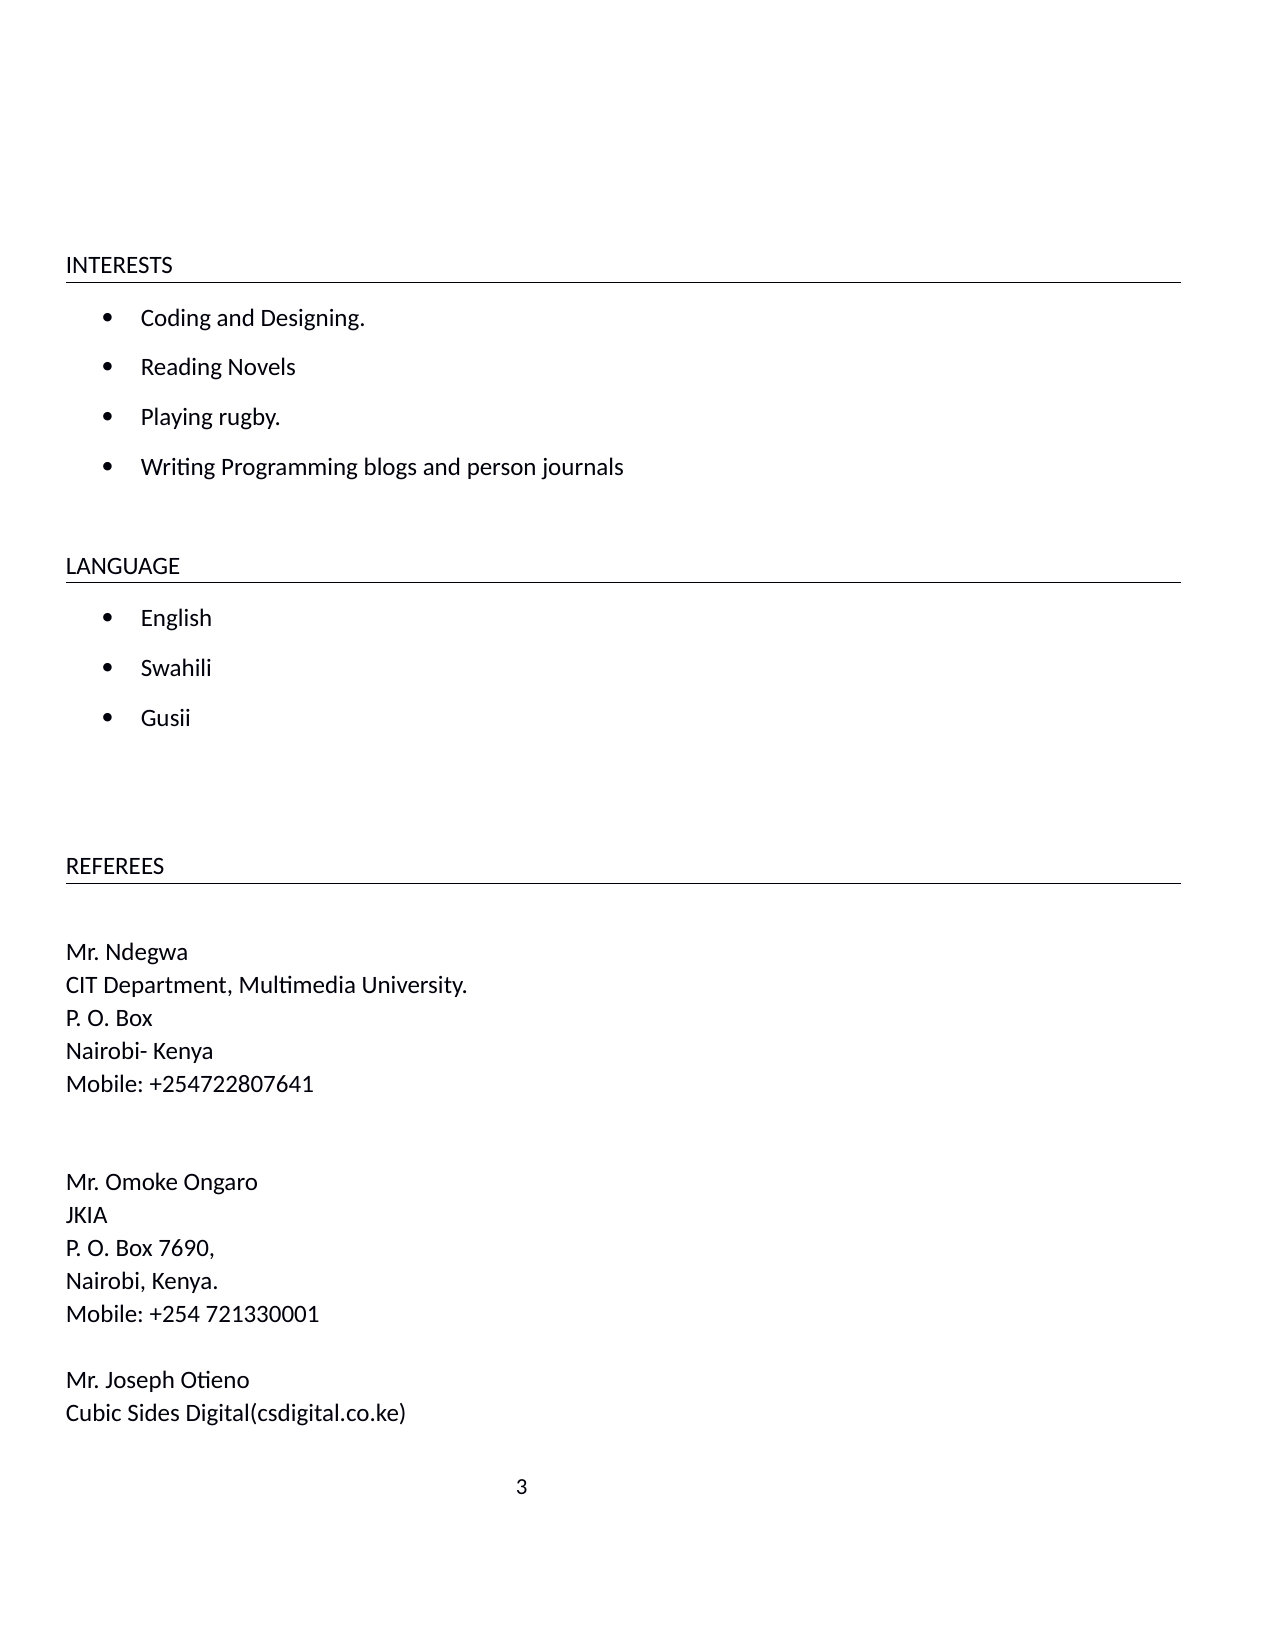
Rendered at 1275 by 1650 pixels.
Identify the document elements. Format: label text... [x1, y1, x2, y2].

text P. O. Box [66, 1002, 1181, 1032]
text Mr. Ndegwa [66, 936, 1181, 967]
list English [103, 602, 1181, 633]
text Mr. Joseph Otieno [66, 1364, 1181, 1394]
text CIT Department, Multimedia University. [66, 969, 1181, 999]
text Mobile: +254722807641 [66, 1068, 1181, 1098]
list Playing rugby. [103, 401, 1181, 432]
text Nairobi- Kenya [66, 1035, 1181, 1065]
text Mr. Omoke Ongaro [66, 1166, 1181, 1197]
text LANGUAGE [66, 550, 1181, 582]
text REFEREES [66, 850, 1181, 883]
text Nairobi, Kenya. [66, 1265, 1181, 1296]
text Mobile: +254 721330001 [66, 1298, 1181, 1329]
text INTERESTS [66, 249, 1181, 282]
list Swahili [103, 652, 1181, 683]
list Coding and Designing. [103, 302, 1181, 332]
text JKIA [66, 1199, 1181, 1230]
list Writing Programming blogs and person journals [103, 451, 1181, 481]
text Cubic Sides Digital(csdigital.co.ke) [66, 1397, 1181, 1427]
list Reading Novels [103, 351, 1181, 382]
text P. O. Box 7690, [66, 1232, 1181, 1263]
list Gusii [103, 702, 1181, 732]
